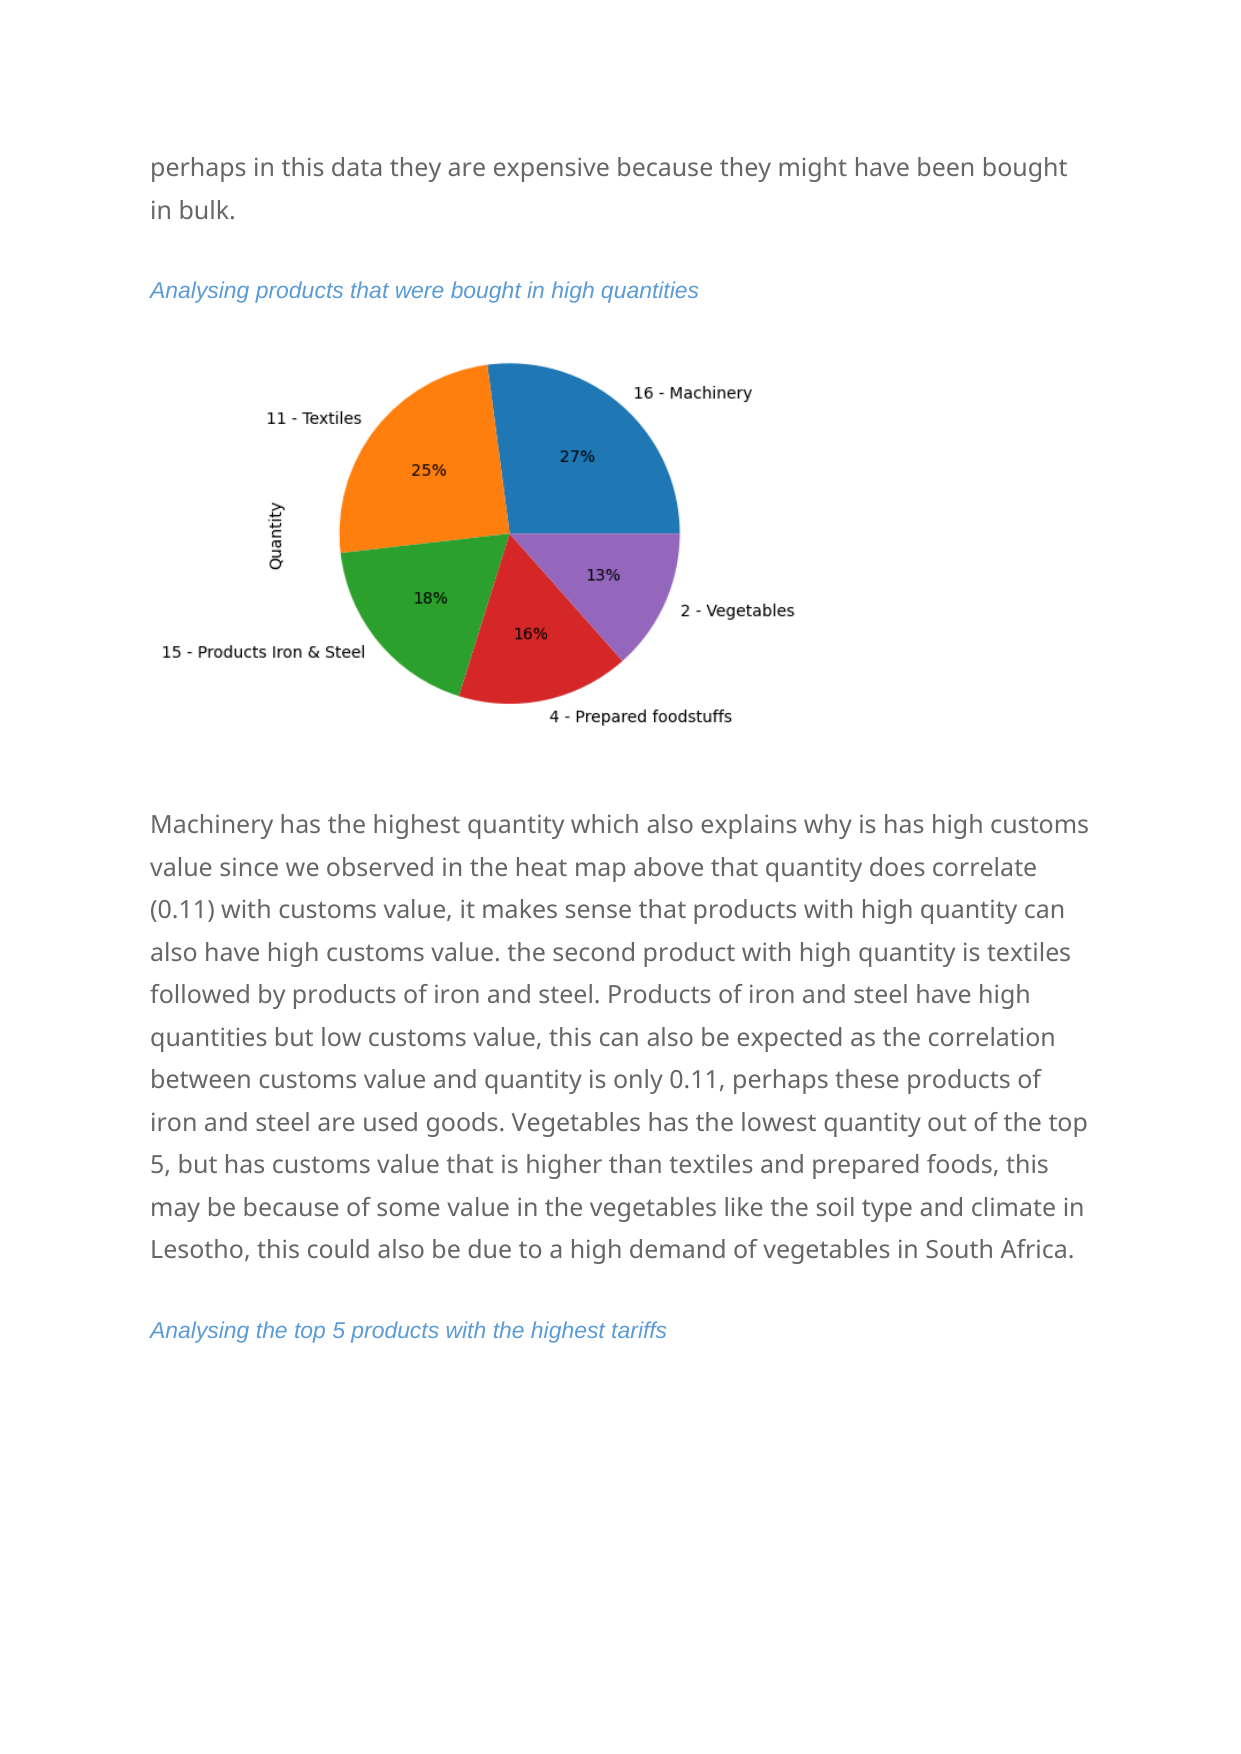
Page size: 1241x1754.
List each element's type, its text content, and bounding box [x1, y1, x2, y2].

text perhaps in this data they are expensive because they might have been bought in bulk. [150, 150, 1090, 227]
text Analysing the top 5 products with the highest tariffs [150, 1317, 1090, 1343]
text Machinery has the highest quantity which also explains why is has high customs value since we observed in the heat map above that quantity does correlate (0.11) with customs value, it makes sense that products with high quantity can also have high customs value. the second product with high quantity is textiles followed by products of iron and steel. Products of iron and steel have high quantities but low customs value, this can also be expected as the correlation between customs value and quantity is only 0.11, perhaps these products of iron and steel are used goods. Vegetables has the lowest quantity out of the top 5, but has customs value that is higher than textiles and prepared foods, this may be because of some value in the vegetables like the soil type and climate in Lesotho, this could also be due to a high demand of vegetables in South Africa. [150, 807, 1090, 1266]
text Analysing products that were bought in high quantities [150, 277, 1090, 304]
